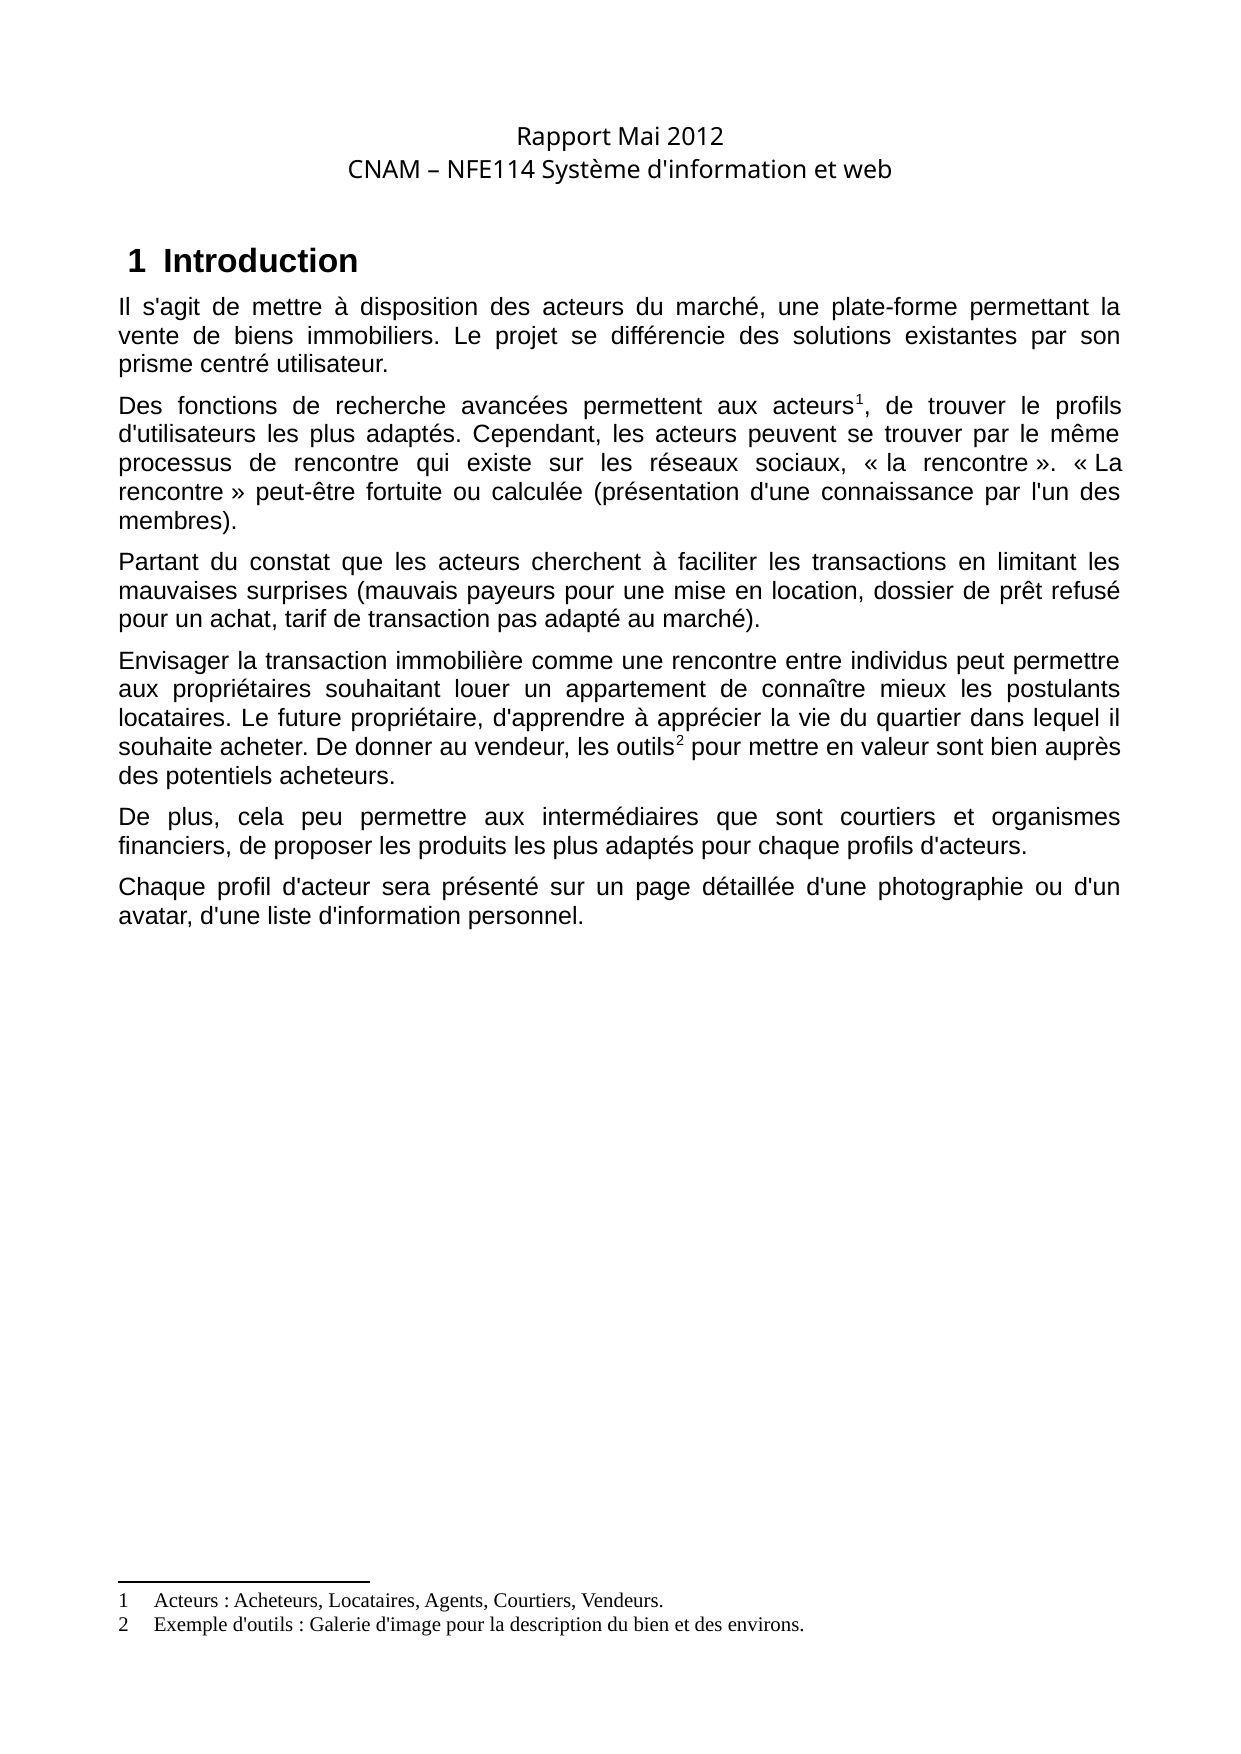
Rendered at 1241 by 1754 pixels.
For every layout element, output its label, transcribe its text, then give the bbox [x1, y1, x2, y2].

text De plus, cela peu permettre aux intermédiaires que sont courtiers et organismes financiers, de proposer les produits les plus adaptés pour chaque profils d'acteurs. [118, 802, 1122, 859]
text Partant du constat que les acteurs cherchent à faciliter les transactions en limitant les mauvaises surprises (mauvais payeurs pour une mise en location, dossier de prêt refusé pour un achat, tarif de transaction pas adapté au marché). [118, 547, 1122, 633]
subtitle Introduction [118, 241, 1122, 279]
text Exemple d'outils : Galerie d'image pour la description du bien et des environs. [118, 1612, 1122, 1636]
text Il s'agit de mettre à disposition des acteurs du marché, une plate-forme permettant la vente de biens immobiliers. Le projet se différencie des solutions existantes par son prisme centré utilisateur. [118, 292, 1122, 378]
text Des fonctions de recherche avancées permettent aux acteurs, de trouver le profils d'utilisateurs les plus adaptés. Cependant, les acteurs peuvent se trouver par le même processus de rencontre qui existe sur les réseaux sociaux, « la rencontre ». « La rencontre » peut-être fortuite ou calculée (présentation d'une connaissance par l'un des membres). [118, 391, 1122, 534]
text Acteurs : Acheteurs, Locataires, Agents, Courtiers, Vendeurs. [118, 1588, 1122, 1612]
text Chaque profil d'acteur sera présenté sur un page détaillée d'une photographie ou d'un avatar, d'une liste d'information personnel. [118, 872, 1122, 929]
text Envisager la transaction immobilière comme une rencontre entre individus peut permettre aux propriétaires souhaitant louer un appartement de connaître mieux les postulants locataires. Le future propriétaire, d'apprendre à apprécier la vie du quartier dans lequel il souhaite acheter. De donner au vendeur, les outils pour mettre en valeur sont bien auprès des potentiels acheteurs. [118, 646, 1122, 789]
